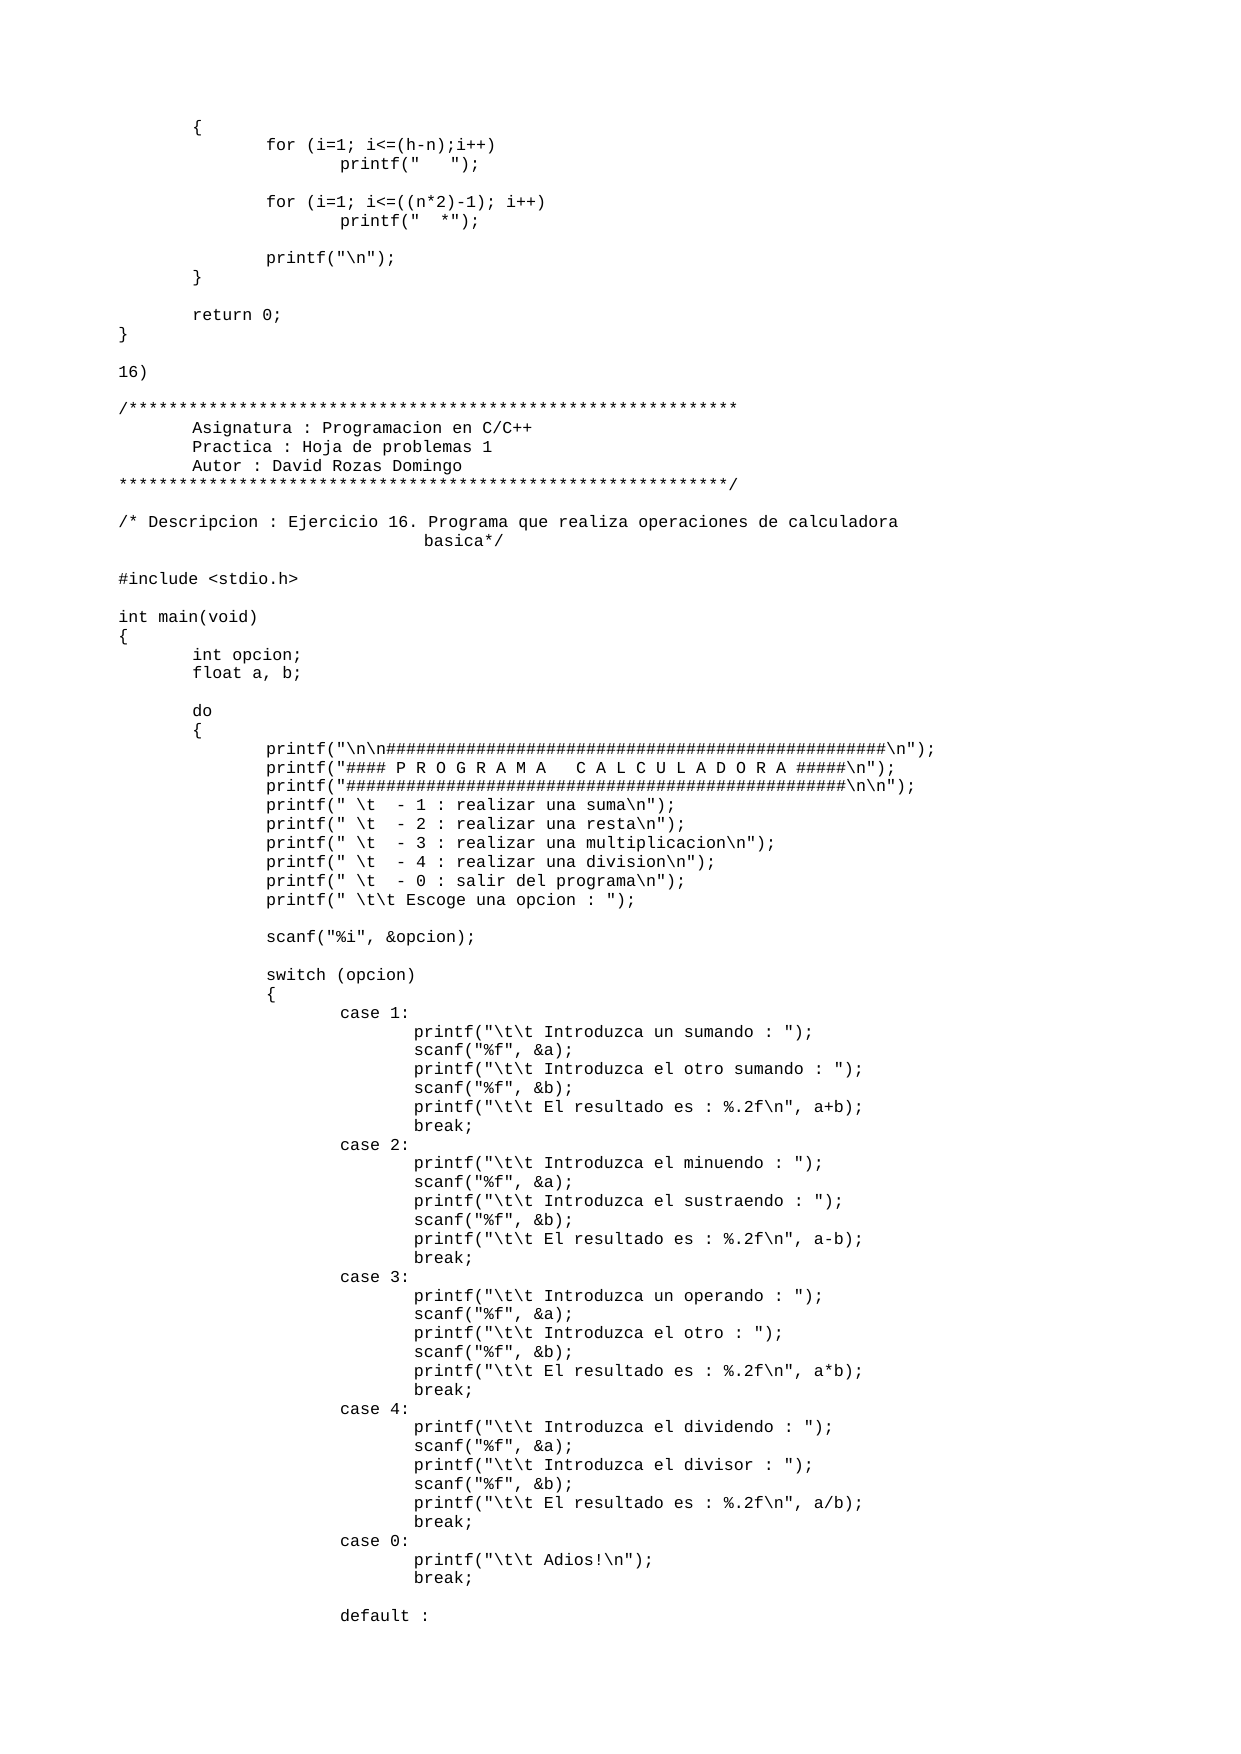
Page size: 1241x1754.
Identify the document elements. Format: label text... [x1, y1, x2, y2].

text } [118, 326, 1122, 344]
text printf(" \t - 4 : realizar una division\n"); [118, 853, 1122, 872]
text basica*/ [118, 533, 1122, 552]
text break; [118, 1513, 1122, 1532]
text printf("\t\t Adios!\n"); [118, 1551, 1122, 1570]
text /* Descripcion : Ejercicio 16. Programa que realiza operaciones de calculadora [118, 514, 1122, 533]
text case 4: [118, 1400, 1122, 1419]
text printf("\t\t Introduzca el divisor : "); [118, 1457, 1122, 1476]
text printf("\t\t Introduzca el dividendo : "); [118, 1419, 1122, 1438]
text printf("\t\t Introduzca el otro sumando : "); [118, 1061, 1122, 1080]
text { [118, 118, 1122, 137]
text case 1: [118, 1004, 1122, 1023]
text scanf("%f", &a); [118, 1306, 1122, 1325]
text scanf("%f", &b); [118, 1212, 1122, 1231]
text switch (opcion) [118, 967, 1122, 985]
text #include <stdio.h> [118, 571, 1122, 589]
text { [118, 985, 1122, 1004]
text scanf("%f", &a); [118, 1438, 1122, 1457]
text scanf("%f", &b); [118, 1476, 1122, 1494]
text for (i=1; i<=((n*2)-1); i++) [118, 193, 1122, 212]
text case 0: [118, 1532, 1122, 1551]
text printf("\t\t El resultado es : %.2f\n", a/b); [118, 1494, 1122, 1513]
text printf(" *"); [118, 212, 1122, 231]
text printf(" \t - 2 : realizar una resta\n"); [118, 816, 1122, 834]
text printf("\t\t Introduzca el sustraendo : "); [118, 1193, 1122, 1212]
text printf(" \t - 0 : salir del programa\n"); [118, 872, 1122, 891]
text 16) [118, 363, 1122, 382]
text int opcion; [118, 646, 1122, 665]
text printf("\t\t Introduzca un operando : "); [118, 1287, 1122, 1306]
text break; [118, 1249, 1122, 1268]
text printf(" "); [118, 156, 1122, 175]
text printf("\t\t Introduzca el minuendo : "); [118, 1155, 1122, 1174]
text case 3: [118, 1268, 1122, 1287]
text printf("\t\t El resultado es : %.2f\n", a*b); [118, 1362, 1122, 1381]
text { [118, 721, 1122, 740]
text printf("\n"); [118, 250, 1122, 269]
text break; [118, 1570, 1122, 1589]
text Autor : David Rozas Domingo [118, 457, 1122, 476]
text printf("\n\n##################################################\n"); [118, 740, 1122, 759]
text scanf("%f", &a); [118, 1174, 1122, 1193]
text { [118, 627, 1122, 646]
text } [118, 269, 1122, 288]
text printf(" \t - 1 : realizar una suma\n"); [118, 797, 1122, 816]
text printf(" \t\t Escoge una opcion : "); [118, 891, 1122, 910]
text for (i=1; i<=(h-n);i++) [118, 137, 1122, 156]
text Practica : Hoja de problemas 1 [118, 439, 1122, 457]
text Asignatura : Programacion en C/C++ [118, 420, 1122, 439]
text do [118, 703, 1122, 721]
text printf("\t\t El resultado es : %.2f\n", a-b); [118, 1231, 1122, 1249]
text scanf("%f", &b); [118, 1344, 1122, 1362]
text scanf("%f", &a); [118, 1042, 1122, 1061]
text printf("\t\t Introduzca un sumando : "); [118, 1023, 1122, 1042]
text default : [118, 1608, 1122, 1626]
text float a, b; [118, 665, 1122, 684]
text case 2: [118, 1136, 1122, 1155]
text printf("\t\t Introduzca el otro : "); [118, 1325, 1122, 1344]
text printf("\t\t El resultado es : %.2f\n", a+b); [118, 1098, 1122, 1117]
text int main(void) [118, 608, 1122, 627]
text break; [118, 1381, 1122, 1400]
text printf("#### P R O G R A M A C A L C U L A D O R A #####\n"); [118, 759, 1122, 778]
text /************************************************************* [118, 401, 1122, 420]
text printf("##################################################\n\n"); [118, 778, 1122, 797]
text return 0; [118, 307, 1122, 326]
text *************************************************************/ [118, 476, 1122, 495]
text break; [118, 1117, 1122, 1136]
text scanf("%f", &b); [118, 1080, 1122, 1098]
text printf(" \t - 3 : realizar una multiplicacion\n"); [118, 834, 1122, 853]
text scanf("%i", &opcion); [118, 929, 1122, 948]
